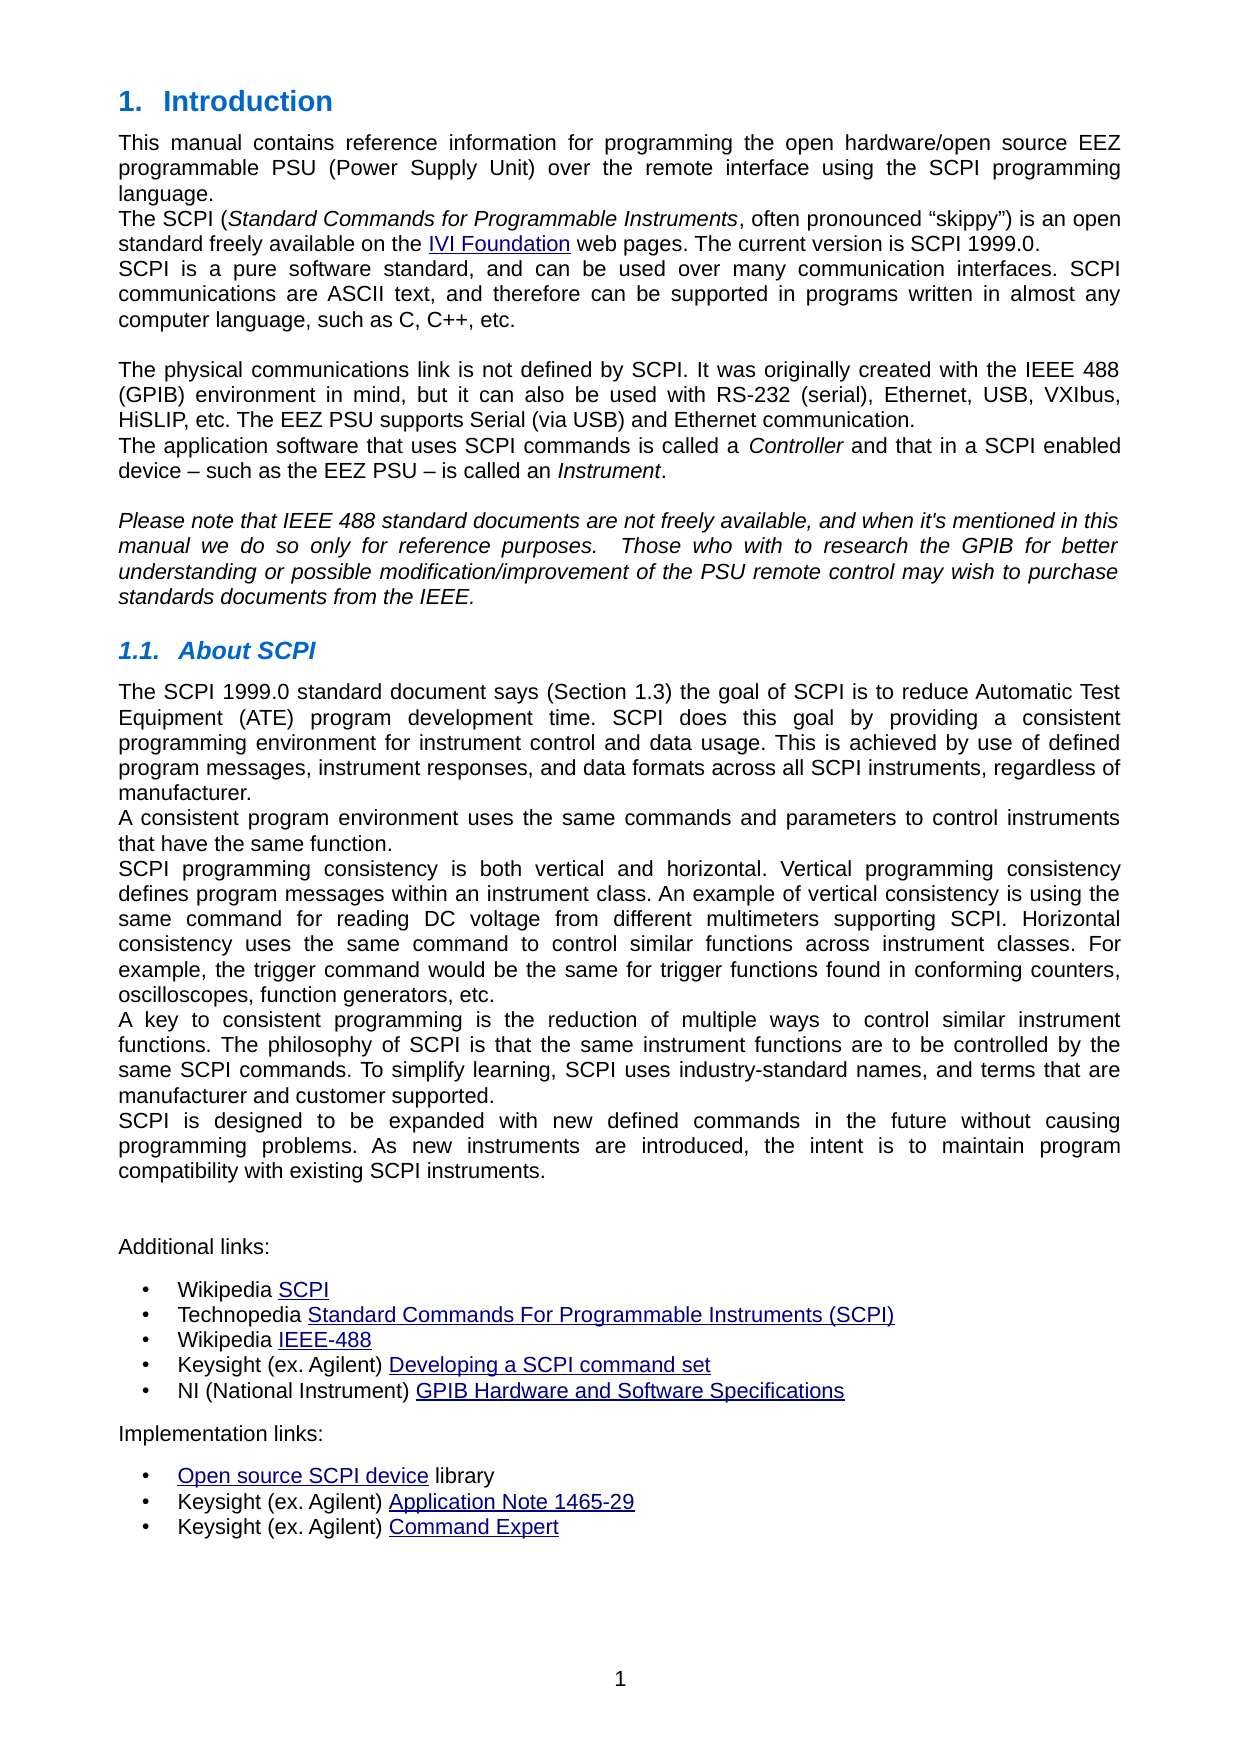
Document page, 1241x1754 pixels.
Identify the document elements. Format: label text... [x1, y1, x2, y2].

text Please note that IEEE 488 standard documents are not freely available, and when it's mentioned in this manual we do so only for reference purposes. Those who with to research the GPIB for better understanding or possible modification/improvement of the PSU remote control may wish to purchase standards documents from the IEEE. [118, 508, 1122, 609]
text The application software that uses SCPI commands is called a Controller and that in a SCPI enabled device – such as the EEZ PSU – is called an Instrument. [118, 433, 1122, 483]
list NI (National Instrument) GPIB Hardware and Software Specifications [142, 1377, 1110, 1403]
list Wikipedia SCPI [142, 1277, 1110, 1302]
list Technopedia Standard Commands For Programmable Instruments (SCPI) [142, 1302, 1110, 1327]
list Open source SCPI device library [142, 1463, 1110, 1488]
text The physical communications link is not defined by SCPI. It was originally created with the IEEE 488 (GPIB) environment in mind, but it can also be used with RS-232 (serial), Ethernet, USB, VXIbus, HiSLIP, etc. The EEZ PSU supports Serial (via USB) and Ethernet communication. [118, 357, 1122, 433]
text SCPI programming consistency is both vertical and horizontal. Vertical programming consistency defines program messages within an instrument class. An example of vertical consistency is using the same command for reading DC voltage from different multimeters supporting SCPI. Horizontal consistency uses the same command to control similar functions across instrument classes. For example, the trigger command would be the same for trigger functions found in conforming counters, oscilloscopes, function generators, etc. [118, 856, 1122, 1007]
subtitle Introduction [118, 84, 1122, 118]
text This manual contains reference information for programming the open hardware/open source EEZ programmable PSU (Power Supply Unit) over the remote interface using the SCPI programming language. [118, 130, 1122, 206]
text A key to consistent programming is the reduction of multiple ways to control similar instrument functions. The philosophy of SCPI is that the same instrument functions are to be controlled by the same SCPI commands. To simplify learning, SCPI uses industry-standard names, and terms that are manufacturer and customer supported. [118, 1007, 1122, 1108]
text A consistent program environment uses the same commands and parameters to control instruments that have the same function. [118, 805, 1122, 856]
list Keysight (ex. Agilent) Application Note 1465-29 [142, 1488, 1110, 1514]
text Additional links: [118, 1234, 1122, 1259]
text SCPI is a pure software standard, and can be used over many communication interfaces. SCPI communications are ASCII text, and therefore can be supported in programs written in almost any computer language, such as C, C++, etc. [118, 256, 1122, 332]
subtitle About SCPI [118, 636, 1122, 664]
list Wikipedia IEEE-488 [142, 1327, 1110, 1352]
text SCPI is designed to be expanded with new defined commands in the future without causing programming problems. As new instruments are introduced, the intent is to maintain program compatibility with existing SCPI instruments. [118, 1108, 1122, 1183]
list Keysight (ex. Agilent) Command Expert [142, 1514, 1110, 1539]
list Keysight (ex. Agilent) Developing a SCPI command set [142, 1352, 1110, 1377]
text The SCPI 1999.0 standard document says (Section 1.3) the goal of SCPI is to reduce Automatic Test Equipment (ATE) program development time. SCPI does this goal by providing a consistent programming environment for instrument control and data usage. This is achieved by use of defined program messages, instrument responses, and data formats across all SCPI instruments, regardless of manufacturer. [118, 679, 1122, 805]
text Implementation links: [118, 1420, 1122, 1446]
text The SCPI (Standard Commands for Programmable Instruments, often pronounced “skippy”) is an open standard freely available on the IVI Foundation web pages. The current version is SCPI 1999.0. [118, 206, 1122, 256]
